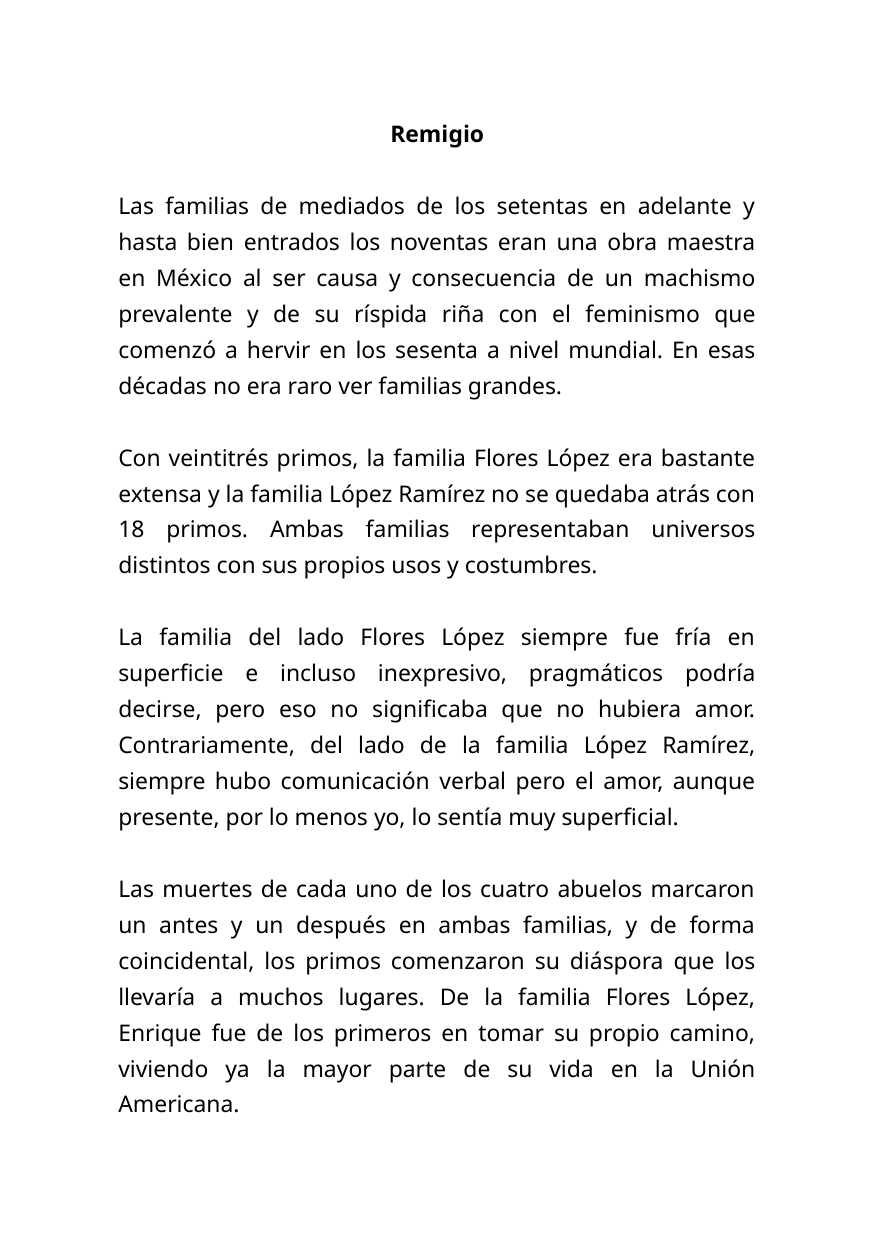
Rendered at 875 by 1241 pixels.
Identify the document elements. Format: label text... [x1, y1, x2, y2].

text La familia del lado Flores López siempre fue fría en superficie e incluso inexpresivo, pragmáticos podría decirse, pero eso no significaba que no hubiera amor. Contrariamente, del lado de la familia López Ramírez, siempre hubo comunicación verbal pero el amor, aunque presente, por lo menos yo, lo sentía muy superficial. [118, 621, 756, 832]
text Las muertes de cada uno de los cuatro abuelos marcaron un antes y un después en ambas familias, y de forma coincidental, los primos comenzaron su diáspora que los llevaría a muchos lugares. De la familia Flores López, Enrique fue de los primeros en tomar su propio camino, viviendo ya la mayor parte de su vida en la Unión Americana. [118, 873, 756, 1120]
text Con veintitrés primos, la familia Flores López era bastante extensa y la familia López Ramírez no se quedaba atrás con 18 primos. Ambas familias representaban universos distintos con sus propios usos y costumbres. [118, 442, 756, 581]
text Las familias de mediados de los setentas en adelante y hasta bien entrados los noventas eran una obra maestra en México al ser causa y consecuencia de un machismo prevalente y de su ríspida riña con el feminismo que comenzó a hervir en los sesenta a nivel mundial. En esas décadas no era raro ver familias grandes. [118, 190, 756, 401]
text Remigio [118, 118, 756, 149]
